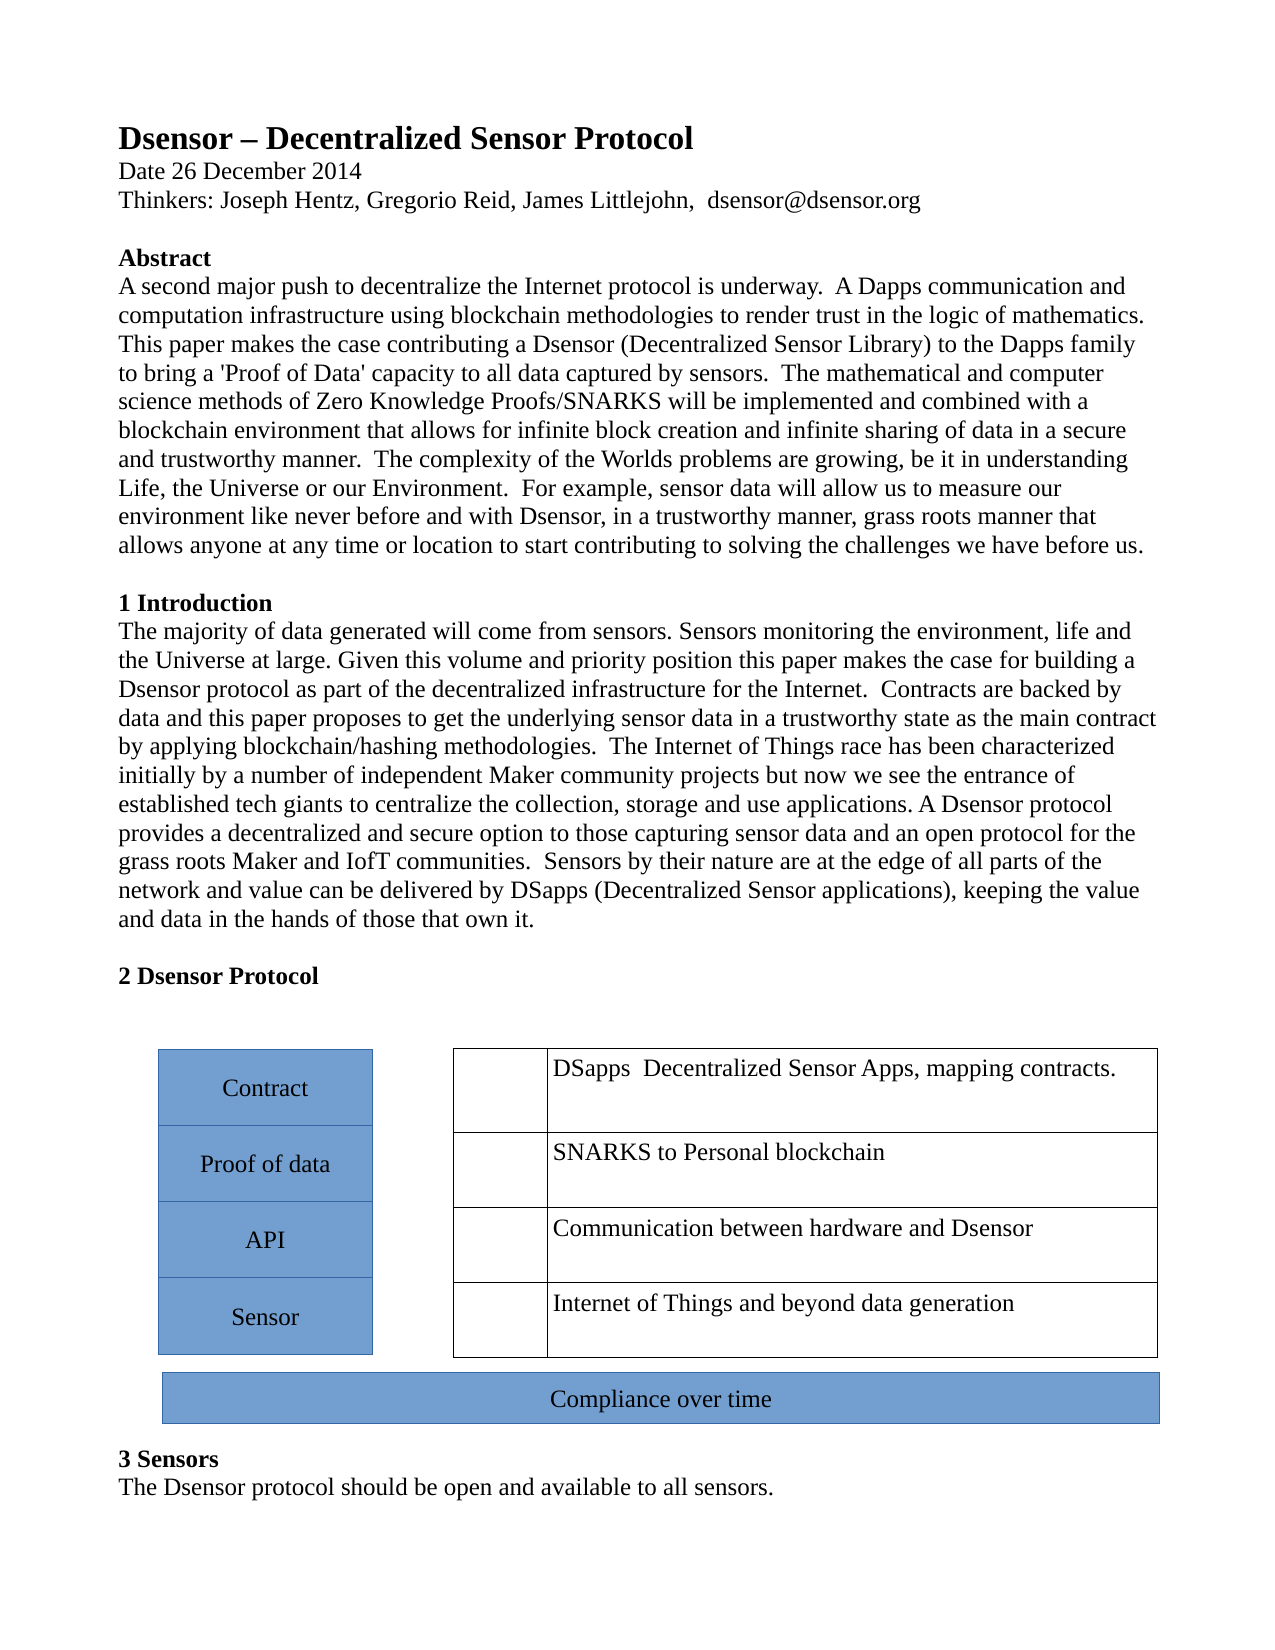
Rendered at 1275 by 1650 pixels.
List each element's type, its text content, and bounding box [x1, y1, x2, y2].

table_cell [454, 1283, 547, 1357]
table_cell Communication between hardware and Dsensor [548, 1208, 1157, 1282]
table_cell SNARKS to Personal blockchain [548, 1133, 1157, 1207]
text 2 Dsensor Protocol [118, 961, 1157, 990]
table_header DSapps Decentralized Sensor Apps, mapping contracts. [548, 1049, 1157, 1132]
table_cell Internet of Things and beyond data generation [548, 1283, 1157, 1357]
text Dsensor – Decentralized Sensor Protocol [118, 118, 1157, 156]
table_header [454, 1049, 547, 1132]
text The Dsensor protocol should be open and available to all sensors. [118, 1472, 1157, 1501]
table_cell [454, 1208, 547, 1282]
text 1 Introduction [118, 588, 1157, 616]
text The majority of data generated will come from sensors. Sensors monitoring the environment, life and the Universe at large. Given this volume and priority position this paper makes the case for building a Dsensor protocol as part of the decentralized infrastructure for the Internet. Contracts are backed by data and this paper proposes to get the underlying sensor data in a trustworthy state as the main contract by applying blockchain/hashing methodologies. The Internet of Things race has been characterized initially by a number of independent Maker community projects but now we see the entrance of established tech giants to centralize the collection, storage and use applications. A Dsensor protocol provides a decentralized and secure option to those capturing sensor data and an open protocol for the grass roots Maker and IofT communities. Sensors by their nature are at the edge of all parts of the network and value can be delivered by DSapps (Decentralized Sensor applications), keeping the value and data in the hands of those that own it. [118, 616, 1157, 933]
text Thinkers: Joseph Hentz, Gregorio Reid, James Littlejohn, dsensor@dsensor.org [118, 185, 1157, 214]
text A second major push to decentralize the Internet protocol is underway. A Dapps communication and computation infrastructure using blockchain methodologies to render trust in the logic of mathematics. This paper makes the case contributing a Dsensor (Decentralized Sensor Library) to the Dapps family to bring a 'Proof of Data' capacity to all data captured by sensors. The mathematical and computer science methods of Zero Knowledge Proofs/SNARKS will be implemented and combined with a blockchain environment that allows for infinite block creation and infinite sharing of data in a secure and trustworthy manner. The complexity of the Worlds problems are growing, be it in understanding Life, the Universe or our Environment. For example, sensor data will allow us to measure our environment like never before and with Dsensor, in a trustworthy manner, grass roots manner that allows anyone at any time or location to start contributing to solving the challenges we have before us. [118, 271, 1157, 559]
text Abstract [118, 243, 1157, 271]
table_cell [454, 1133, 547, 1207]
text 3 Sensors [118, 1444, 1157, 1472]
text Date 26 December 2014 [118, 156, 1157, 185]
